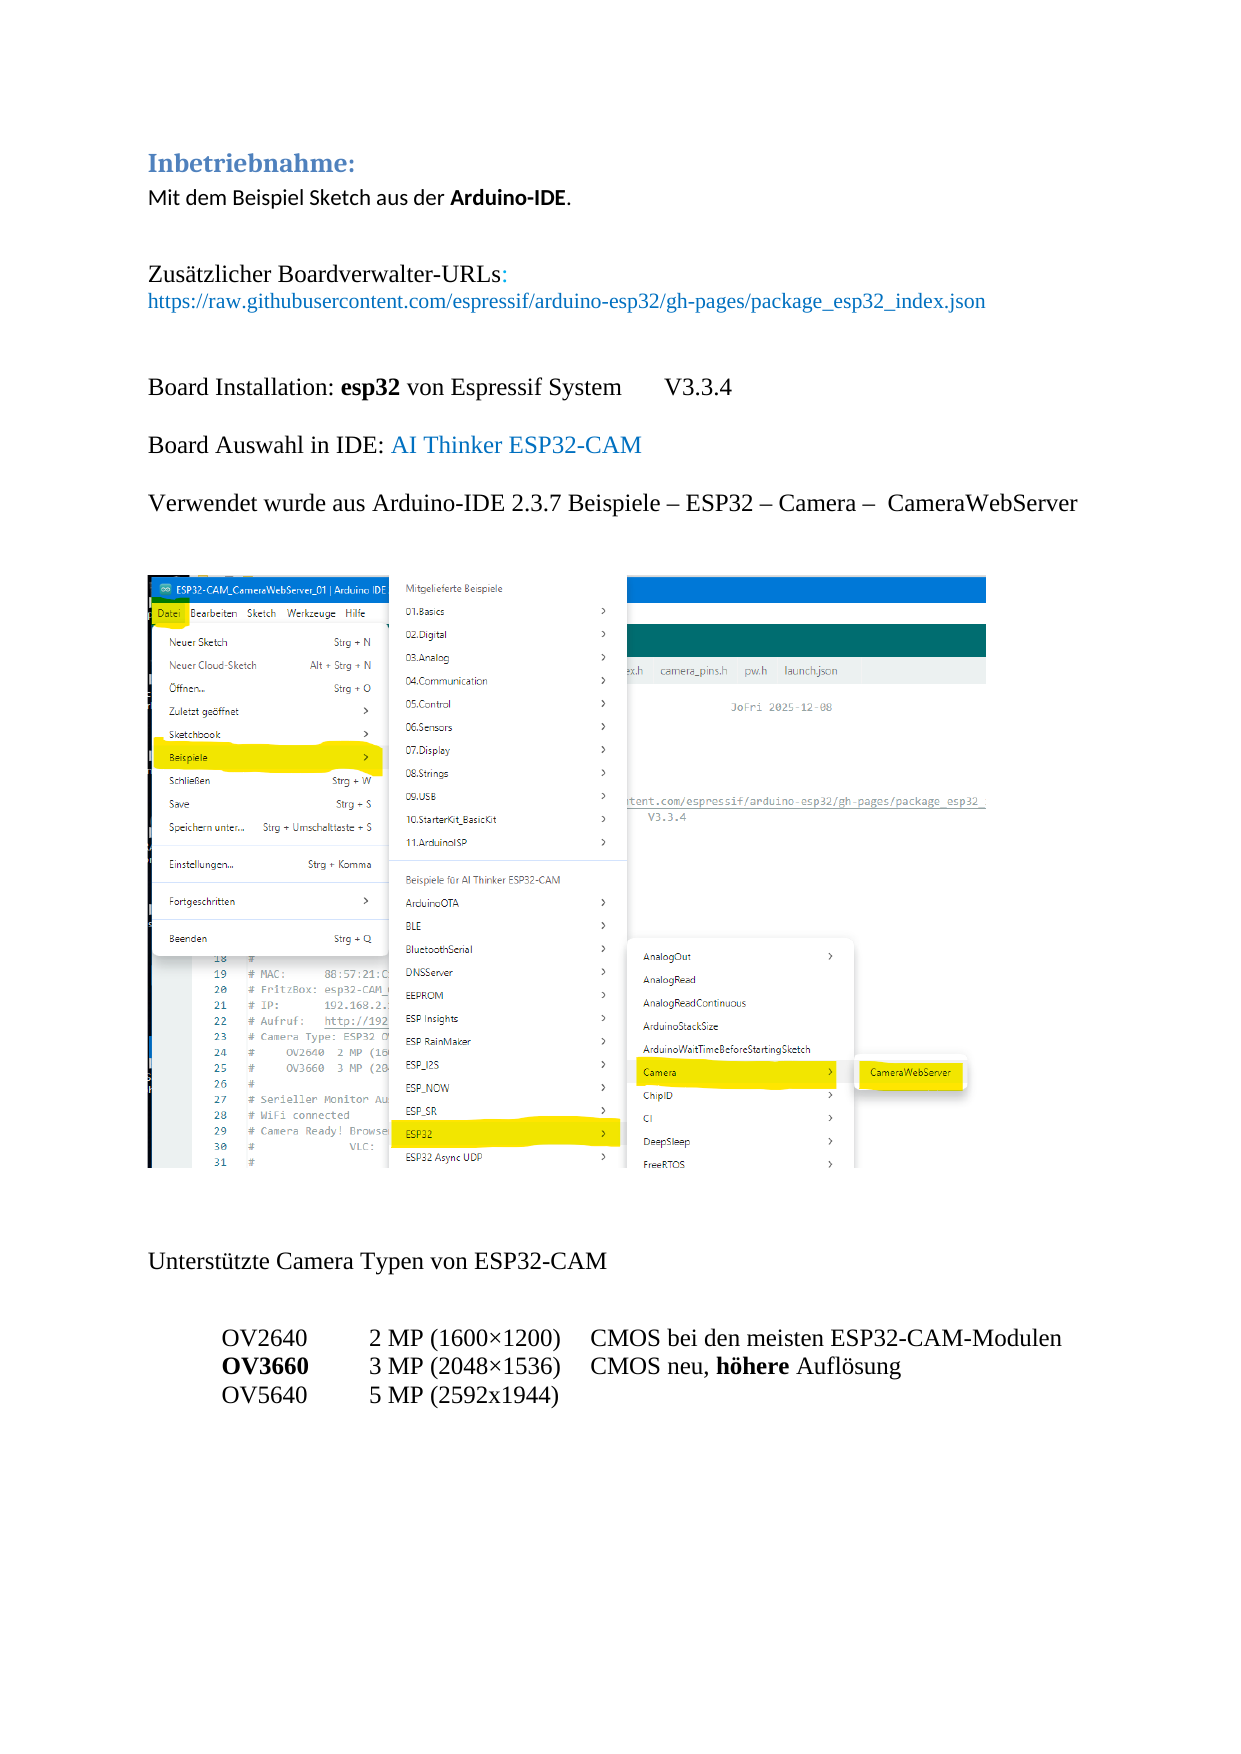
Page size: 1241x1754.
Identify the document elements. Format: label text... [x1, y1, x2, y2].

text Verwendet wurde aus Arduino-IDE 2.3.7 Beispiele – ESP32 – Camera – CameraWebServer [148, 488, 1078, 517]
subtitle Inbetriebnahme: [148, 148, 1078, 179]
text OV2640 2 MP (1600×1200) CMOS bei den meisten ESP32-CAM-Modulen OV3660 3 MP (2048×1536) CMOS neu, höhere Auflösung OV5640 5 MP (2592x1944) [221, 1323, 1078, 1409]
text Board Installation: esp32 von Espressif System V3.3.4 [148, 372, 1078, 400]
text Unterstützte Camera Typen von ESP32-CAM [148, 1246, 1078, 1275]
text Zusätzlicher Boardverwalter-URLs: https://raw.githubusercontent.com/espressif/arduino-esp32/gh-pages/package_esp32_index.json [148, 259, 1078, 313]
text Mit dem Beispiel Sketch aus der Arduino-IDE. [148, 183, 1078, 211]
text Board Auswahl in IDE: AI Thinker ESP32-CAM [148, 429, 1078, 459]
